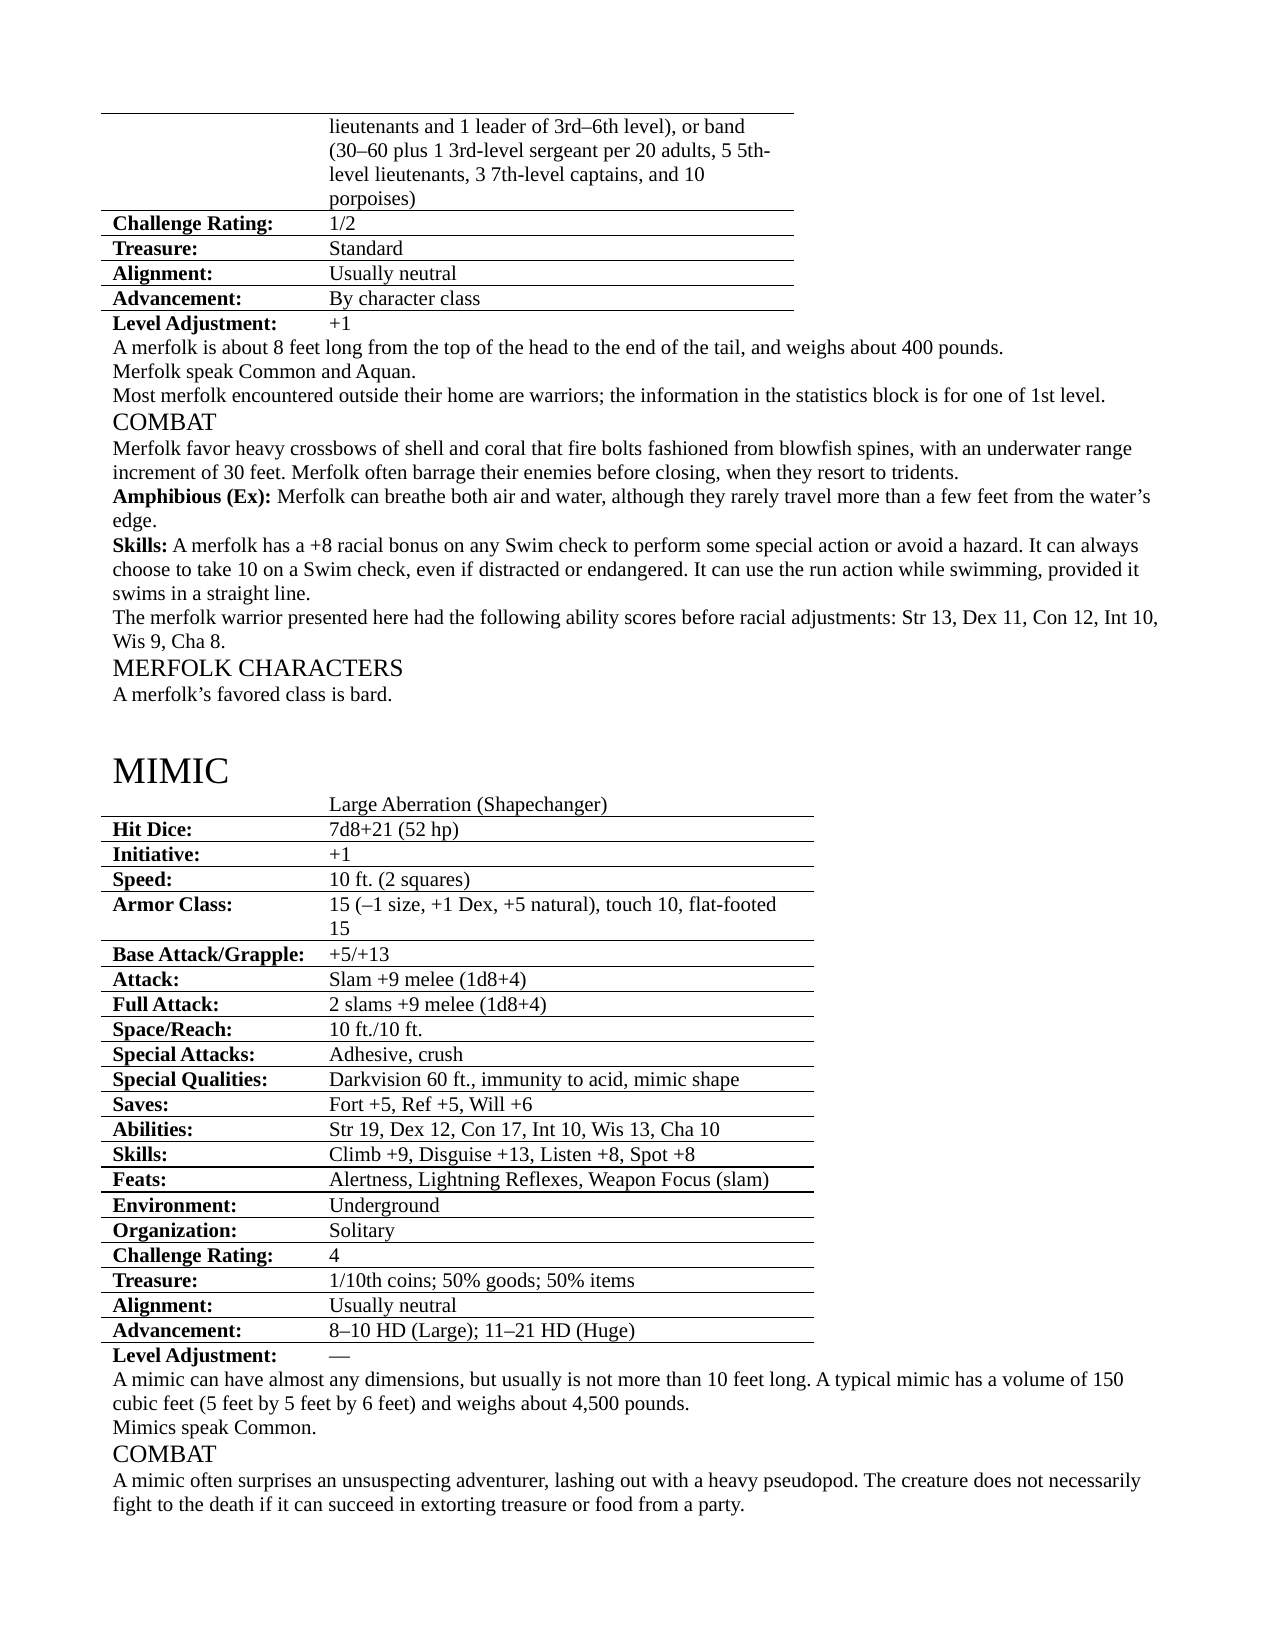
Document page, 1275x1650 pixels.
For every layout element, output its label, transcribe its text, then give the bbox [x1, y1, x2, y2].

table_cell Adhesive, crush [318, 1042, 814, 1066]
table_cell Darkvision 60 ft., immunity to acid, mimic shape [318, 1067, 814, 1091]
table_cell [101, 114, 318, 210]
table_cell Abilities: [101, 1117, 318, 1141]
table_cell Initiative: [101, 842, 318, 866]
text Merfolk favor heavy crossbows of shell and coral that fire bolts fashioned from blowfish spines, with an underwater range increment of 30 feet. Merfolk often barrage their enemies before closing, when they resort to tridents. [112, 436, 1162, 484]
table_cell +5/+13 [318, 941, 814, 966]
text A merfolk’s favored class is bard. [112, 682, 1162, 706]
table_cell Space/Reach: [101, 1017, 318, 1041]
table_cell Underground [318, 1193, 814, 1217]
table_cell 10 ft. (2 squares) [318, 867, 814, 891]
table_cell Full Attack: [101, 992, 318, 1016]
table_cell Challenge Rating: [101, 1243, 318, 1267]
table_cell Speed: [101, 867, 318, 891]
text A mimic can have almost any dimensions, but usually is not more than 10 feet long. A typical mimic has a volume of 150 cubic feet (5 feet by 5 feet by 6 feet) and weighs about 4,500 pounds. [112, 1367, 1162, 1415]
text COMBAT [112, 407, 1162, 436]
table_cell Special Qualities: [101, 1067, 318, 1091]
text Merfolk speak Common and Aquan. [112, 359, 1162, 383]
table_cell — [318, 1343, 814, 1367]
table_cell lieutenants and 1 leader of 3rd–6th level), or band (30–60 plus 1 3rd-level sergeant per 20 adults, 5 5th-level lieutenants, 3 7th-level captains, and 10 porpoises) [318, 114, 794, 210]
text Mimics speak Common. [112, 1415, 1162, 1439]
text A merfolk is about 8 feet long from the top of the head to the end of the tail, and weighs about 400 pounds. [112, 335, 1162, 359]
table_cell 7d8+21 (52 hp) [318, 817, 814, 841]
text The merfolk warrior presented here had the following ability scores before racial adjustments: Str 13, Dex 11, Con 12, Int 10, Wis 9, Cha 8. [112, 605, 1162, 653]
table_cell Alignment: [101, 1293, 318, 1317]
table_cell Level Adjustment: [101, 1343, 318, 1367]
table_cell 10 ft./10 ft. [318, 1017, 814, 1041]
table_cell Usually neutral [318, 261, 794, 285]
table_cell Armor Class: [101, 892, 318, 940]
table_cell Slam +9 melee (1d8+4) [318, 967, 814, 991]
table_cell Skills: [101, 1142, 318, 1166]
text Amphibious (Ex): Merfolk can breathe both air and water, although they rarely travel more than a few feet from the water’s edge. [112, 484, 1162, 532]
table_cell Advancement: [101, 1318, 318, 1342]
table_cell Environment: [101, 1193, 318, 1217]
table_cell 15 (–1 size, +1 Dex, +5 natural), touch 10, flat-footed 15 [318, 892, 814, 940]
table_cell Usually neutral [318, 1293, 814, 1317]
table_cell +1 [318, 842, 814, 866]
text MIMIC [112, 749, 1162, 792]
text A mimic often surprises an unsuspecting adventurer, lashing out with a heavy pseudopod. The creature does not necessarily fight to the death if it can succeed in extorting treasure or food from a party. [112, 1468, 1162, 1516]
text Most merfolk encountered outside their home are warriors; the information in the statistics block is for one of 1st level. [112, 383, 1162, 407]
table_cell Level Adjustment: [101, 311, 318, 335]
table_cell +1 [318, 311, 794, 335]
table_cell Alertness, Lightning Reflexes, Weapon Focus (slam) [318, 1168, 814, 1191]
text Skills: A merfolk has a +8 racial bonus on any Swim check to perform some special action or avoid a hazard. It can always choose to take 10 on a Swim check, even if distracted or endangered. It can use the run action while swimming, provided it swims in a straight line. [112, 532, 1162, 605]
text MERFOLK CHARACTERS [112, 653, 1162, 682]
table_cell Fort +5, Ref +5, Will +6 [318, 1092, 814, 1116]
table_cell 4 [318, 1243, 814, 1267]
table_header [101, 792, 318, 816]
table_header Large Aberration (Shapechanger) [318, 792, 814, 816]
table_cell Organization: [101, 1218, 318, 1242]
table_cell Special Attacks: [101, 1042, 318, 1066]
table_cell Base Attack/Grapple: [101, 941, 318, 966]
table_cell Climb +9, Disguise +13, Listen +8, Spot +8 [318, 1142, 814, 1166]
table_cell By character class [318, 286, 794, 310]
table_cell Treasure: [101, 236, 318, 260]
table_cell Alignment: [101, 261, 318, 285]
table_cell 2 slams +9 melee (1d8+4) [318, 992, 814, 1016]
table_cell Saves: [101, 1092, 318, 1116]
table_cell Solitary [318, 1218, 814, 1242]
table_cell Treasure: [101, 1268, 318, 1292]
table_cell 1/10th coins; 50% goods; 50% items [318, 1268, 814, 1292]
table_cell Attack: [101, 967, 318, 991]
table_cell Standard [318, 236, 794, 260]
table_cell 1/2 [318, 211, 794, 235]
table_cell Advancement: [101, 286, 318, 310]
table_cell Str 19, Dex 12, Con 17, Int 10, Wis 13, Cha 10 [318, 1117, 814, 1141]
table_cell Hit Dice: [101, 817, 318, 841]
table_cell Challenge Rating: [101, 211, 318, 235]
table_cell 8–10 HD (Large); 11–21 HD (Huge) [318, 1318, 814, 1342]
text COMBAT [112, 1439, 1162, 1468]
table_cell Feats: [101, 1168, 318, 1191]
